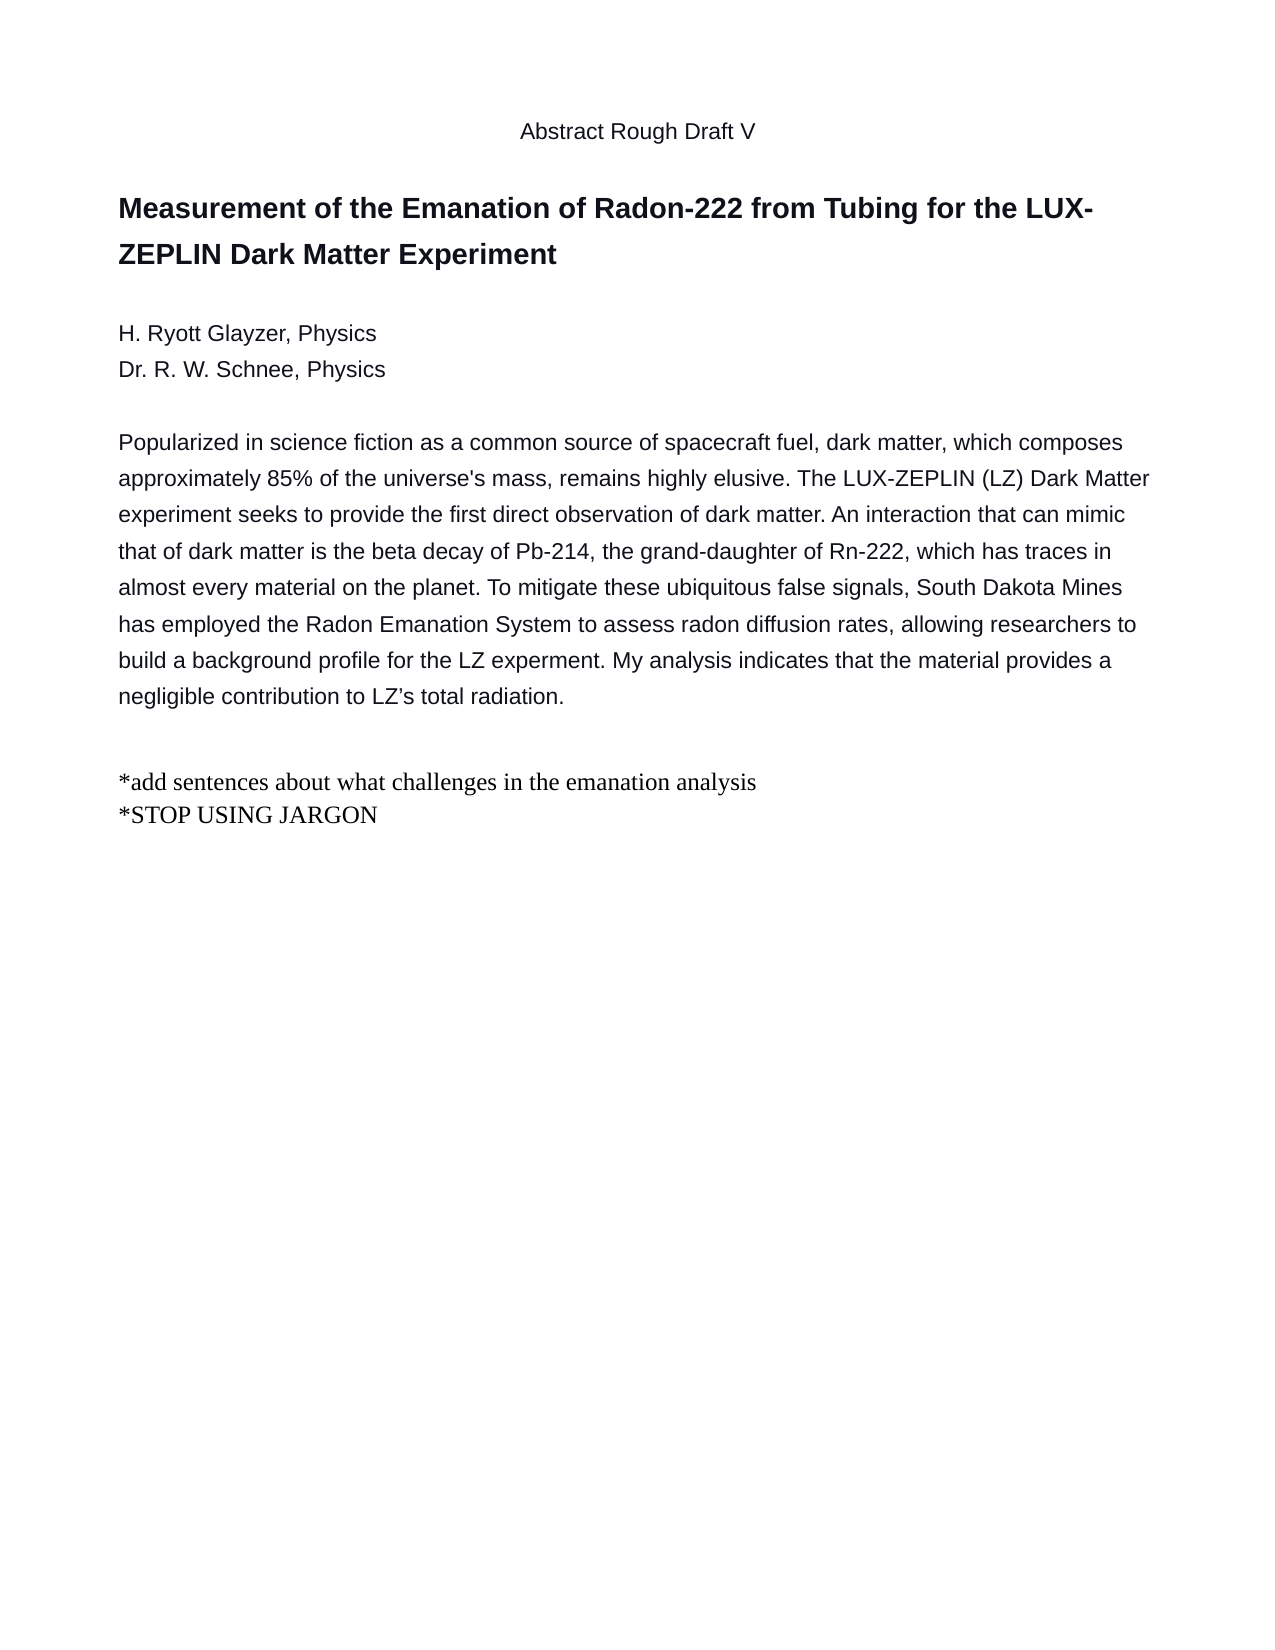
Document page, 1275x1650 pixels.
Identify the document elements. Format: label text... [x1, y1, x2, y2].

text *add sentences about what challenges in the emanation analysis *STOP USING JARGON [118, 767, 1157, 829]
text H. Ryott Glayzer, Physics [118, 320, 1157, 346]
text Measurement of the Emanation of Radon-222 from Tubing for the LUX-ZEPLIN Dark Matter Experiment [118, 191, 1157, 271]
text Popularized in science fiction as a common source of spacecraft fuel, dark matter, which composes approximately 85% of the universe's mass, remains highly elusive. The LUX-ZEPLIN (LZ) Dark Matter experiment seeks to provide the first direct observation of dark matter. An interaction that can mimic that of dark matter is the beta decay of Pb-214, the grand-daughter of Rn-222, which has traces in almost every material on the planet. To mitigate these ubiquitous false signals, South Dakota Mines has employed the Radon Emanation System to assess radon diffusion rates, allowing researchers to build a background profile for the LZ experment. My analysis indicates that the material provides a negligible contribution to LZ’s total radiation. [118, 429, 1157, 709]
text Abstract Rough Draft V [118, 118, 1157, 144]
text Dr. R. W. Schnee, Physics [118, 356, 1157, 382]
